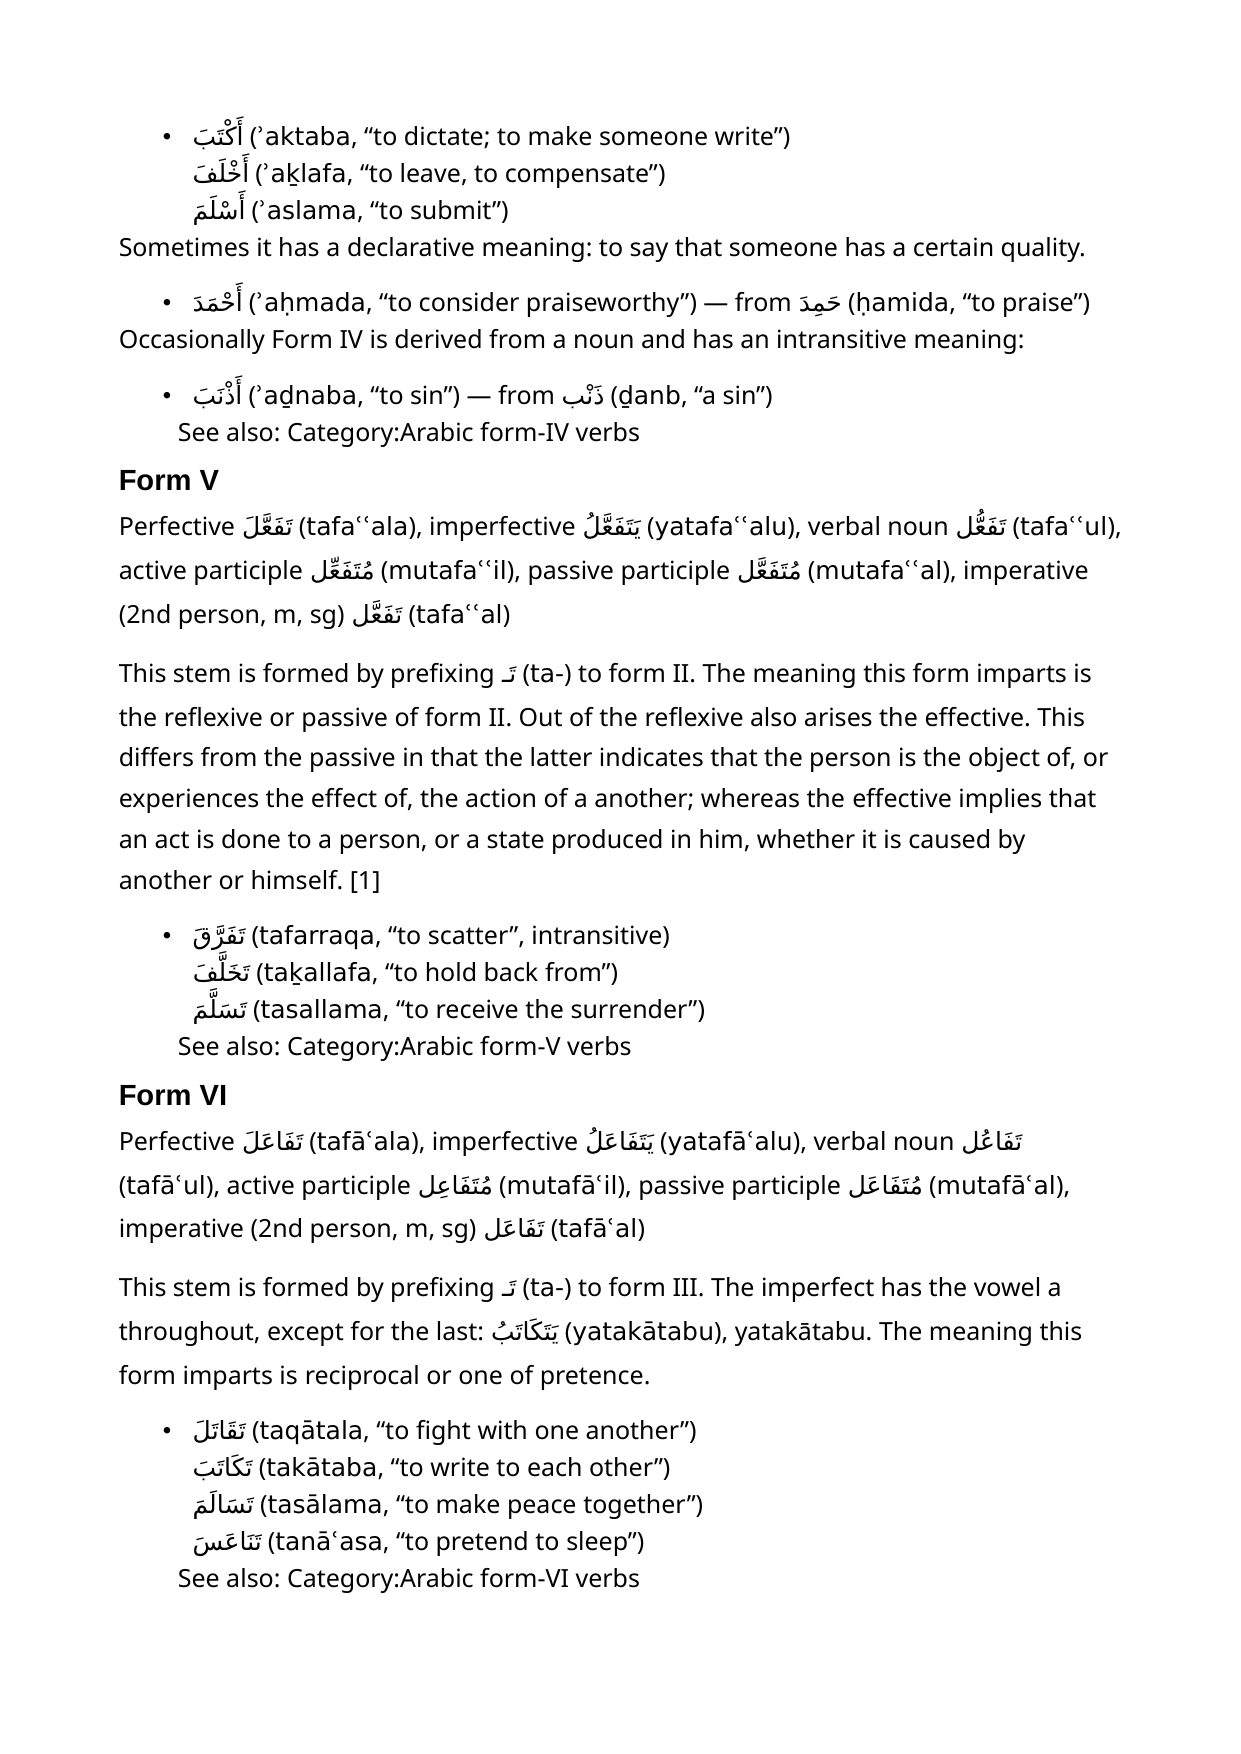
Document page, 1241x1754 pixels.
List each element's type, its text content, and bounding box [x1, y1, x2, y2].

text Occasionally Form IV is derived from a noun and has an intransitive meaning: [118, 322, 1122, 356]
list تَكَاتَبَ‏ (takātaba, “to write to each other”) [163, 1450, 1122, 1487]
list أَحْمَدَ‏ (ʾaḥmada, “to consider praiseworthy”) — from حَمِدَ‏ (ḥamida, “to praise”) [163, 285, 1122, 322]
list أَسْلَمَ‏ (ʾaslama, “to submit”) [163, 192, 1122, 229]
text Sometimes it has a declarative meaning: to say that someone has a certain quality. [118, 229, 1122, 263]
list تَقَاتَلَ‏ (taqātala, “to fight with one another”) [163, 1413, 1122, 1450]
list تَنَاعَسَ‏ (tanāʿasa, “to pretend to sleep”) [163, 1524, 1122, 1561]
text Perfective تَفَعَّلَ (tafaʿʿala), imperfective يَتَفَعَّلُ (yatafaʿʿalu), verbal noun تَفَعُّل (tafaʿʿul), active participle مُتَفَعِّل (mutafaʿʿil), passive participle مُتَفَعَّل (mutafaʿʿal), imperative (2nd person, m, sg) تَفَعَّل (tafaʿʿal) [118, 509, 1122, 633]
list تَفَرَّقَ‏ (tafarraqa, “to scatter”, intransitive) [163, 918, 1122, 955]
list أَذْنَبَ‏ (ʾaḏnaba, “to sin”) — from ذَنْب‏ (ḏanb, “a sin”) [163, 377, 1122, 414]
list أَخْلَفَ‏ (ʾaḵlafa, “to leave, to compensate”) [163, 156, 1122, 192]
list أَكْتَبَ‏ (ʾaktaba, “to dictate; to make someone write”) [163, 118, 1122, 156]
list تَسَالَمَ‏ (tasālama, “to make peace together”) [163, 1487, 1122, 1524]
text This stem is formed by prefixing تَـ‏ (ta-) to form III. The imperfect has the vowel a throughout, except for the last: يَتَكَاتَبُ‏ (yatakātabu), yatakātabu. The meaning this form imparts is reciprocal or one of pretence. [118, 1270, 1122, 1392]
list See also: Category:Arabic form-IV verbs [178, 414, 1122, 448]
list See also: Category:Arabic form-VI verbs [178, 1561, 1122, 1595]
subtitle Form VI [118, 1077, 1122, 1111]
text Perfective تَفَاعَلَ (tafāʿala), imperfective يَتَفَاعَلُ (yatafāʿalu), verbal noun تَفَاعُل (tafāʿul), active participle مُتَفَاعِل (mutafāʿil), passive participle مُتَفَاعَل (mutafāʿal), imperative (2nd person, m, sg) تَفَاعَل (tafāʿal) [118, 1123, 1122, 1248]
text This stem is formed by prefixing تَـ‏ (ta-) to form II. The meaning this form imparts is the reflexive or passive of form II. Out of the reflexive also arises the effective. This differs from the passive in that the latter indicates that the person is the object of, or experiences the effect of, the action of a another; whereas the effective implies that an act is done to a person, or a state produced in him, whether it is caused by another or himself. [1] [118, 655, 1122, 897]
list See also: Category:Arabic form-V verbs [178, 1029, 1122, 1063]
list تَخَلَّفَ‏ (taḵallafa, “to hold back from”) [163, 955, 1122, 992]
subtitle Form V [118, 463, 1122, 496]
list تَسَلَّمَ‏ (tasallama, “to receive the surrender”) [163, 992, 1122, 1029]
